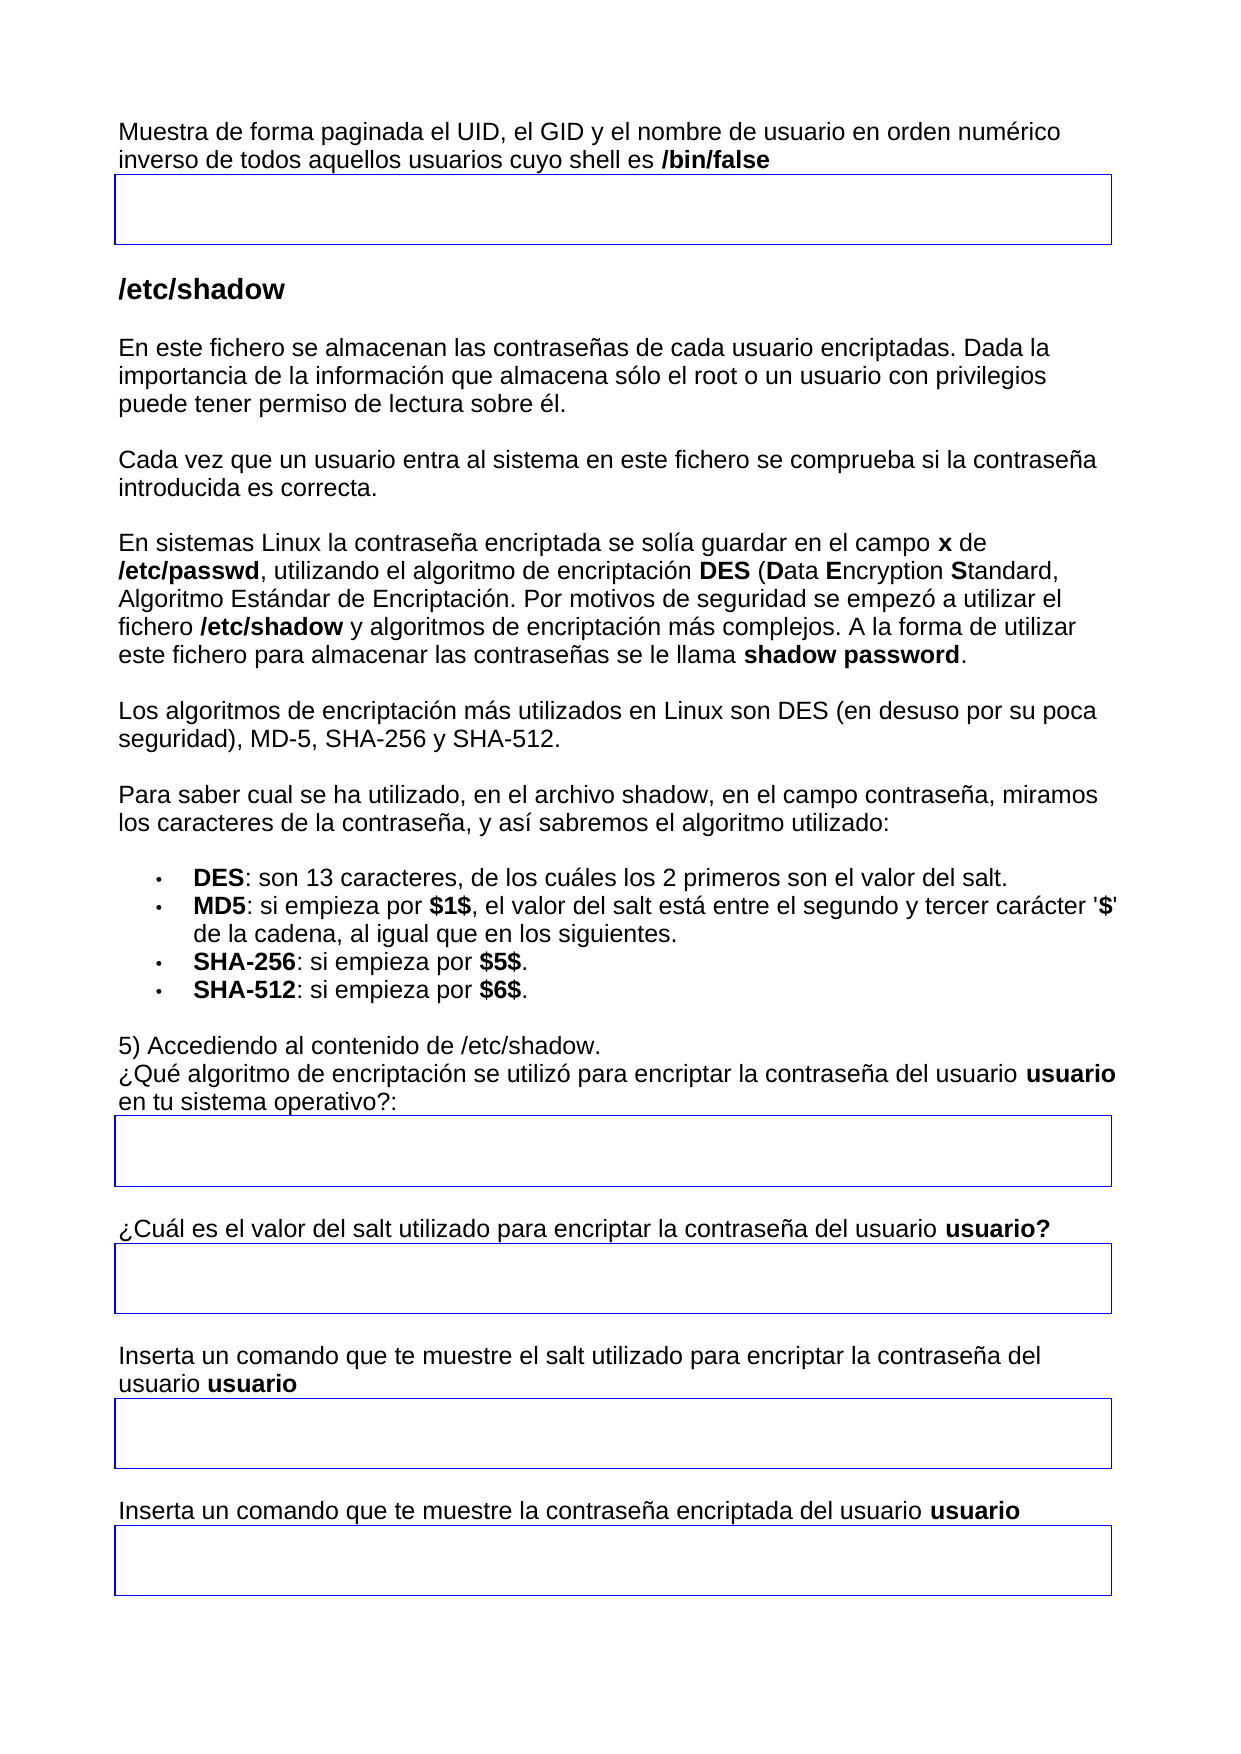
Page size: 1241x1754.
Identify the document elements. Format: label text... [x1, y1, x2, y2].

text Inserta un comando que te muestre el salt utilizado para encriptar la contraseña del usuario usuario [118, 1342, 1122, 1398]
text En sistemas Linux la contraseña encriptada se solía guardar en el campo x de /etc/passwd, utilizando el algoritmo de encriptación DES (Data Encryption Standard, Algoritmo Estándar de Encriptación. Por motivos de seguridad se empezó a utilizar el fichero /etc/shadow y algoritmos de encriptación más complejos. A la forma de utilizar este fichero para almacenar las contraseñas se le llama shadow password. [118, 529, 1122, 669]
table_header [116, 1244, 1111, 1313]
table_header [116, 1399, 1111, 1468]
list SHA-256: si empieza por $5$. [156, 948, 1122, 976]
text Cada vez que un usuario entra al sistema en este fichero se comprueba si la contraseña introducida es correcta. [118, 445, 1122, 501]
text En este fichero se almacenan las contraseñas de cada usuario encriptadas. Dada la importancia de la información que almacena sólo el root o un usuario con privilegios puede tener permiso de lectura sobre él. [118, 334, 1122, 417]
text ¿Cuál es el valor del salt utilizado para encriptar la contraseña del usuario usuario? [118, 1215, 1122, 1243]
text ¿Qué algoritmo de encriptación se utilizó para encriptar la contraseña del usuario usuario en tu sistema operativo?: [118, 1059, 1122, 1115]
text Inserta un comando que te muestre la contraseña encriptada del usuario usuario [118, 1497, 1122, 1525]
table_header [116, 175, 1111, 244]
table_header [116, 1116, 1111, 1186]
table_header [116, 1526, 1111, 1595]
list MD5: si empieza por $1$, el valor del salt está entre el segundo y tercer carácter '$' de la cadena, al igual que en los siguientes. [156, 892, 1122, 948]
text Para saber cual se ha utilizado, en el archivo shadow, en el campo contraseña, miramos los caracteres de la contraseña, y así sabremos el algoritmo utilizado: [118, 780, 1122, 836]
text Muestra de forma paginada el UID, el GID y el nombre de usuario en orden numérico inverso de todos aquellos usuarios cuyo shell es /bin/false [118, 118, 1122, 174]
list DES: son 13 caracteres, de los cuáles los 2 primeros son el valor del salt. [156, 864, 1122, 892]
text /etc/shadow [118, 273, 1122, 306]
text Los algoritmos de encriptación más utilizados en Linux son DES (en desuso por su poca seguridad), MD-5, SHA-256 y SHA-512. [118, 697, 1122, 752]
list SHA-512: si empieza por $6$. [156, 976, 1122, 1004]
text 5) Accediendo al contenido de /etc/shadow. [118, 1032, 1122, 1059]
